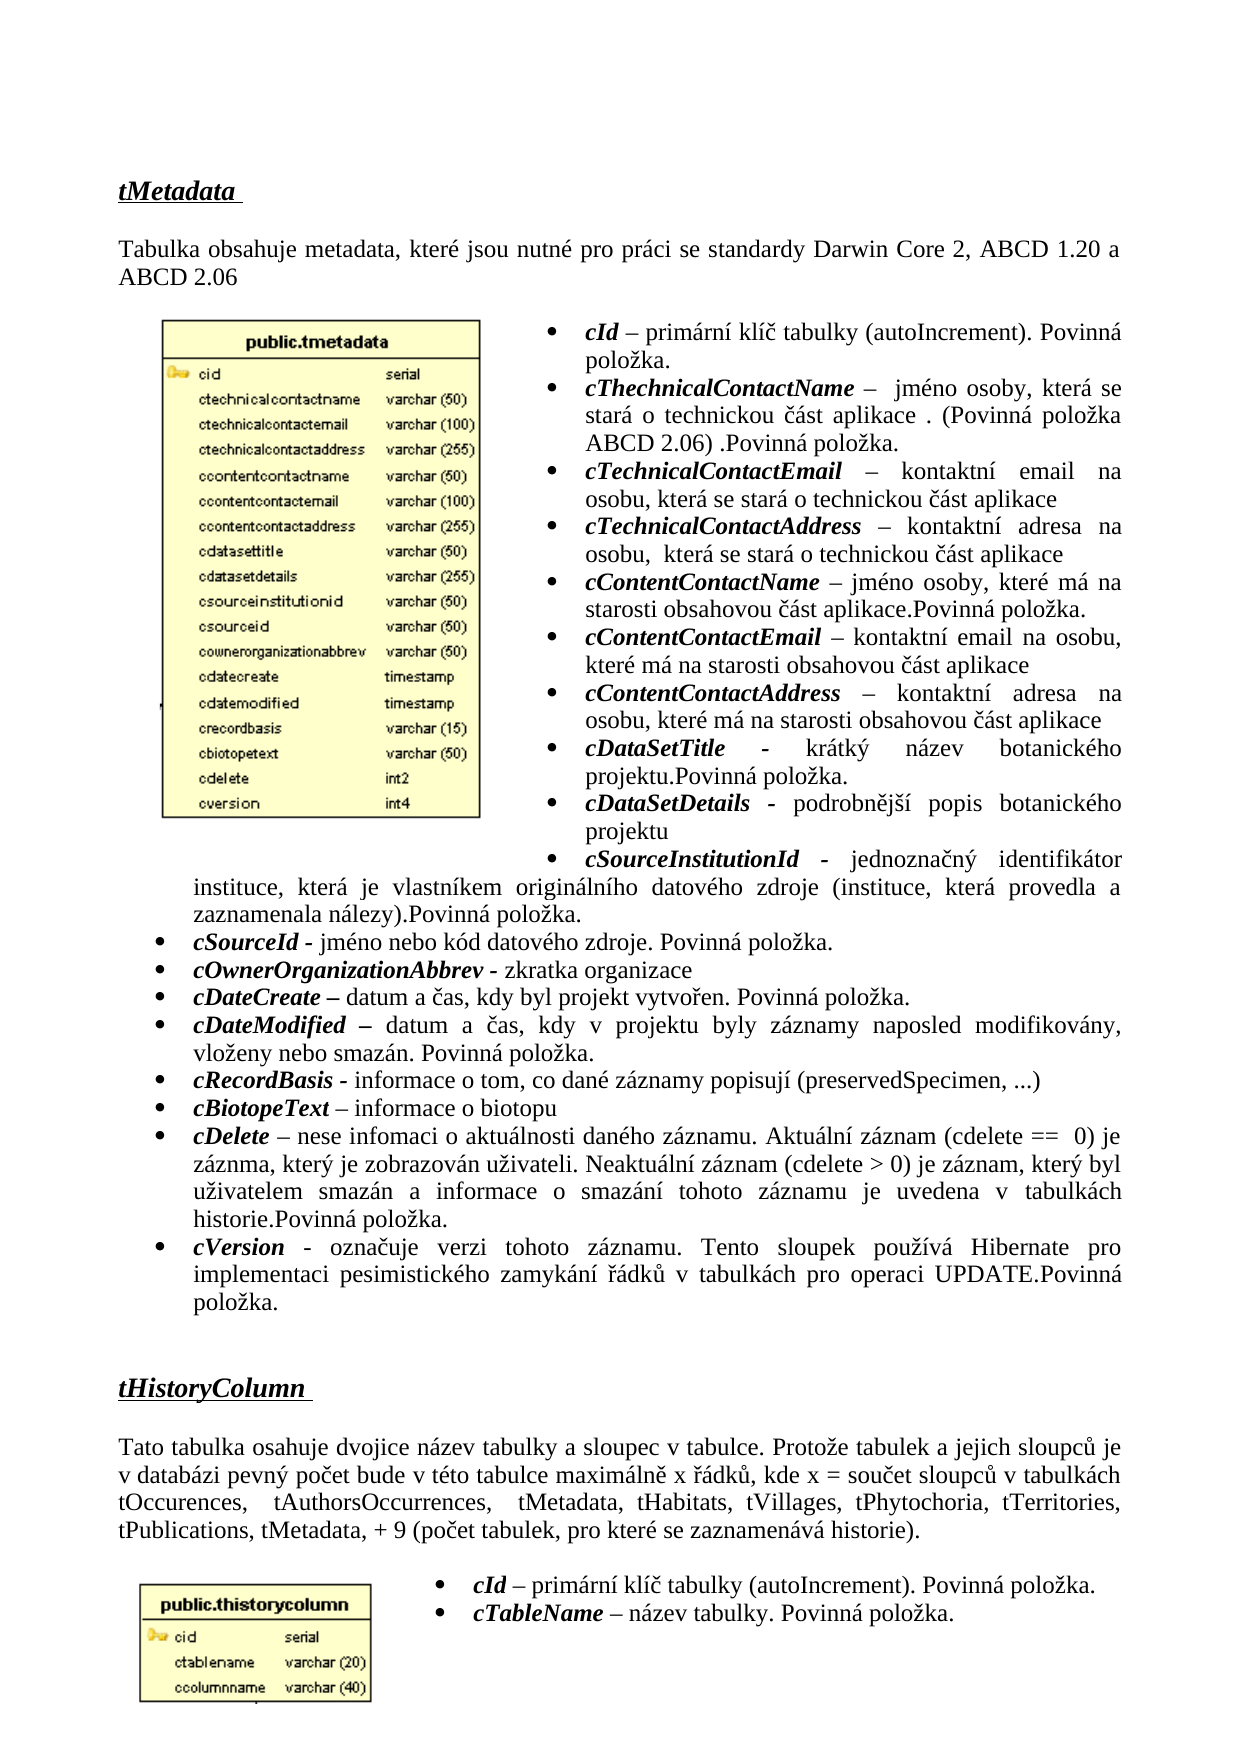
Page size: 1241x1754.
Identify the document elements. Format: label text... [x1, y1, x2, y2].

list cTechnicalContactAddress – kontaktní adresa na osobu, která se stará o technickou část aplikace [487, 512, 1122, 568]
list cBiotopeText – informace o biotopu [156, 1094, 1122, 1122]
list cDataSetDetails - podrobnější popis botanického projektu [156, 789, 1122, 845]
list cContentContactName – jméno osoby, které má na starosti obsahovou část aplikace.Povinná položka. [487, 568, 1122, 623]
list cContentContactEmail – kontaktní email na osobu, které má na starosti obsahovou část aplikace [487, 623, 1122, 679]
picture [138, 1581, 375, 1704]
list cSourceInstitutionId - jednoznačný identifikátor instituce, která je vlastníkem originálního datového zdroje (instituce, která provedla a zaznamenala nálezy).Povinná položka. [156, 845, 1122, 928]
list cSourceId - jméno nebo kód datového zdroje. Povinná položka. [156, 928, 1122, 956]
list cDelete – nese infomaci o aktuálnosti daného záznamu. Aktuální záznam (cdelete == 0) je záznma, který je zobrazován uživateli. Neaktuální záznam (cdelete > 0) je záznam, který byl uživatelem smazán a informace o smazání tohoto záznamu je uvedena v tabulkách historie.Povinná položka. [156, 1122, 1122, 1233]
list cRecordBasis - informace o tom, co dané záznamy popisují (preservedSpecimen, ...) [156, 1067, 1122, 1094]
list cId – primární klíč tabulky (autoIncrement). Povinná položka. [156, 1572, 1122, 1599]
picture [159, 317, 487, 823]
list cOwnerOrganizationAbbrev - zkratka organizace [156, 956, 1122, 983]
list cDataSetTitle - krátký název botanického projektu.Povinná položka. [487, 734, 1122, 789]
list cId – primární klíč tabulky (autoIncrement). Povinná položka. [487, 318, 1122, 374]
subtitle tMetadata [118, 175, 1122, 206]
text Tato tabulka osahuje dvojice název tabulky a sloupec v tabulce. Protože tabulek a jejich sloupců je v databázi pevný počet bude v této tabulce maximálně x řádků, kde x = součet sloupců v tabulkách tOccurences, tAuthorsOccurrences, tMetadata, tHabitats, tVillages, tPhytochoria, tTerritories, tPublications, tMetadata, + 9 (počet tabulek, pro které se zaznamenává historie). [118, 1433, 1122, 1544]
text Tabulka obsahuje metadata, které jsou nutné pro práci se standardy Darwin Core 2, ABCD 1.20 a ABCD 2.06 [118, 235, 1122, 291]
list cDateModified – datum a čas, kdy v projektu byly záznamy naposled modifikovány, vloženy nebo smazán. Povinná položka. [156, 1011, 1122, 1067]
list cDateCreate – datum a čas, kdy byl projekt vytvořen. Povinná položka. [156, 983, 1122, 1011]
list cContentContactAddress – kontaktní adresa na osobu, které má na starosti obsahovou část aplikace [487, 679, 1122, 734]
list cTechnicalContactEmail – kontaktní email na osobu, která se stará o technickou část aplikace [487, 457, 1122, 512]
list cThechnicalContactName – jméno osoby, která se stará o technickou část aplikace . (Povinná položka ABCD 2.06) .Povinná položka. [487, 374, 1122, 457]
list cTableName – název tabulky. Povinná položka. [375, 1599, 1122, 1627]
subtitle tHistoryColumn [118, 1373, 1122, 1404]
list cVersion - označuje verzi tohoto záznamu. Tento sloupek používá Hibernate pro implementaci pesimistického zamykání řádků v tabulkách pro operaci UPDATE.Povinná položka. [156, 1233, 1122, 1316]
